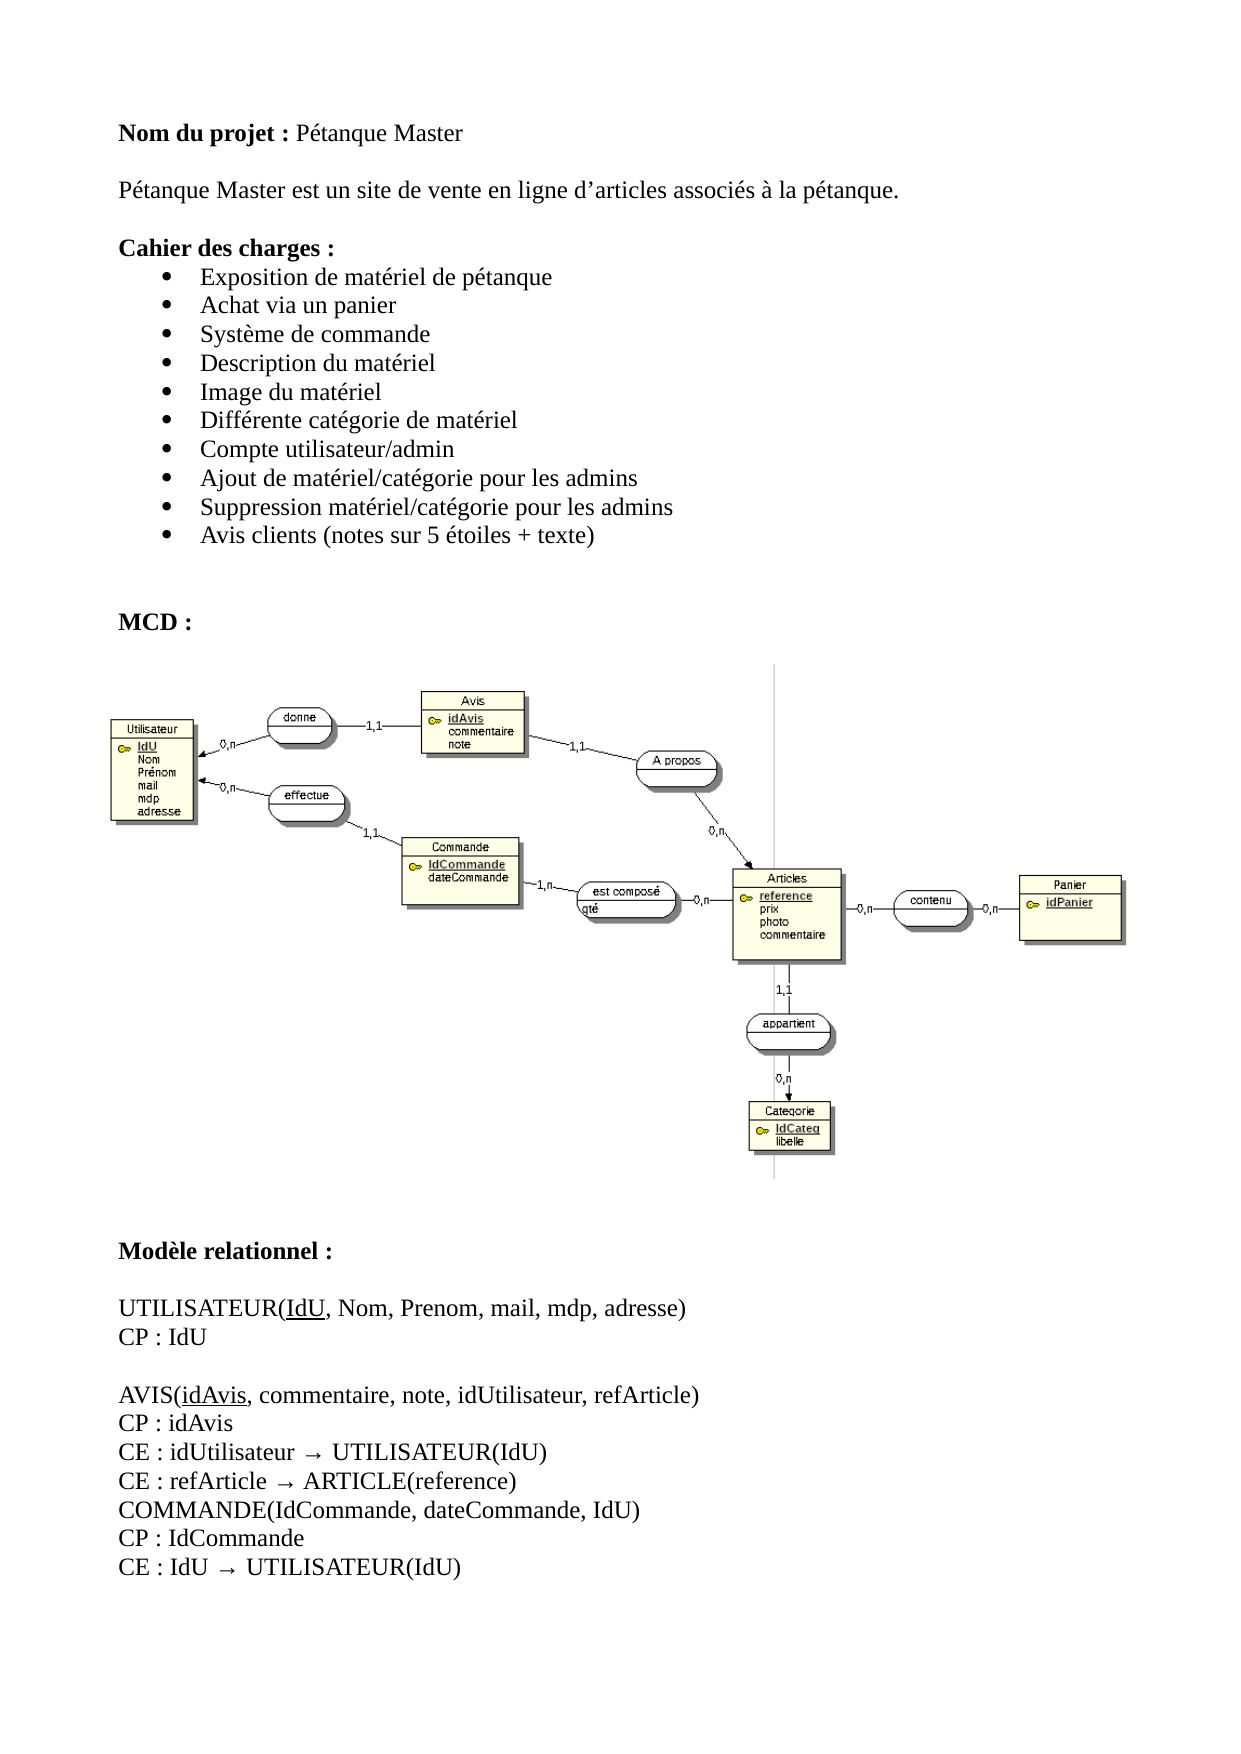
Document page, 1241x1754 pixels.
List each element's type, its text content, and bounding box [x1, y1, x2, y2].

text Nom du projet : Pétanque Master [118, 118, 1122, 147]
list Ajout de matériel/catégorie pour les admins [162, 463, 1122, 492]
text CE : refArticle → ARTICLE(reference) [118, 1466, 1122, 1495]
text CP : IdCommande [118, 1523, 1122, 1552]
text CE : idUtilisateur → UTILISATEUR(IdU) [118, 1437, 1122, 1466]
list Image du matériel [162, 377, 1122, 406]
list Description du matériel [162, 348, 1122, 377]
text MCD : [118, 607, 1122, 636]
text CE : IdU → UTILISATEUR(IdU) [118, 1552, 1122, 1581]
text Modèle relationnel : [118, 1236, 1122, 1265]
list Système de commande [162, 319, 1122, 348]
list Différente catégorie de matériel [162, 406, 1122, 434]
list Achat via un panier [162, 291, 1122, 319]
picture [103, 664, 1137, 1179]
text Cahier des charges : [118, 233, 1122, 262]
text CP : idAvis [118, 1408, 1122, 1437]
text AVIS(idAvis, commentaire, note, idUtilisateur, refArticle) [118, 1380, 1122, 1408]
text COMMANDE(IdCommande, dateCommande, IdU) [118, 1495, 1122, 1523]
text Pétanque Master est un site de vente en ligne d’articles associés à la pétanque. [118, 176, 1122, 204]
list Compte utilisateur/admin [162, 434, 1122, 463]
list Avis clients (notes sur 5 étoiles + texte) [162, 521, 1122, 549]
list Suppression matériel/catégorie pour les admins [162, 492, 1122, 521]
text UTILISATEUR(IdU, Nom, Prenom, mail, mdp, adresse) [118, 1293, 1122, 1322]
list Exposition de matériel de pétanque [162, 262, 1122, 291]
text CP : IdU [118, 1322, 1122, 1351]
